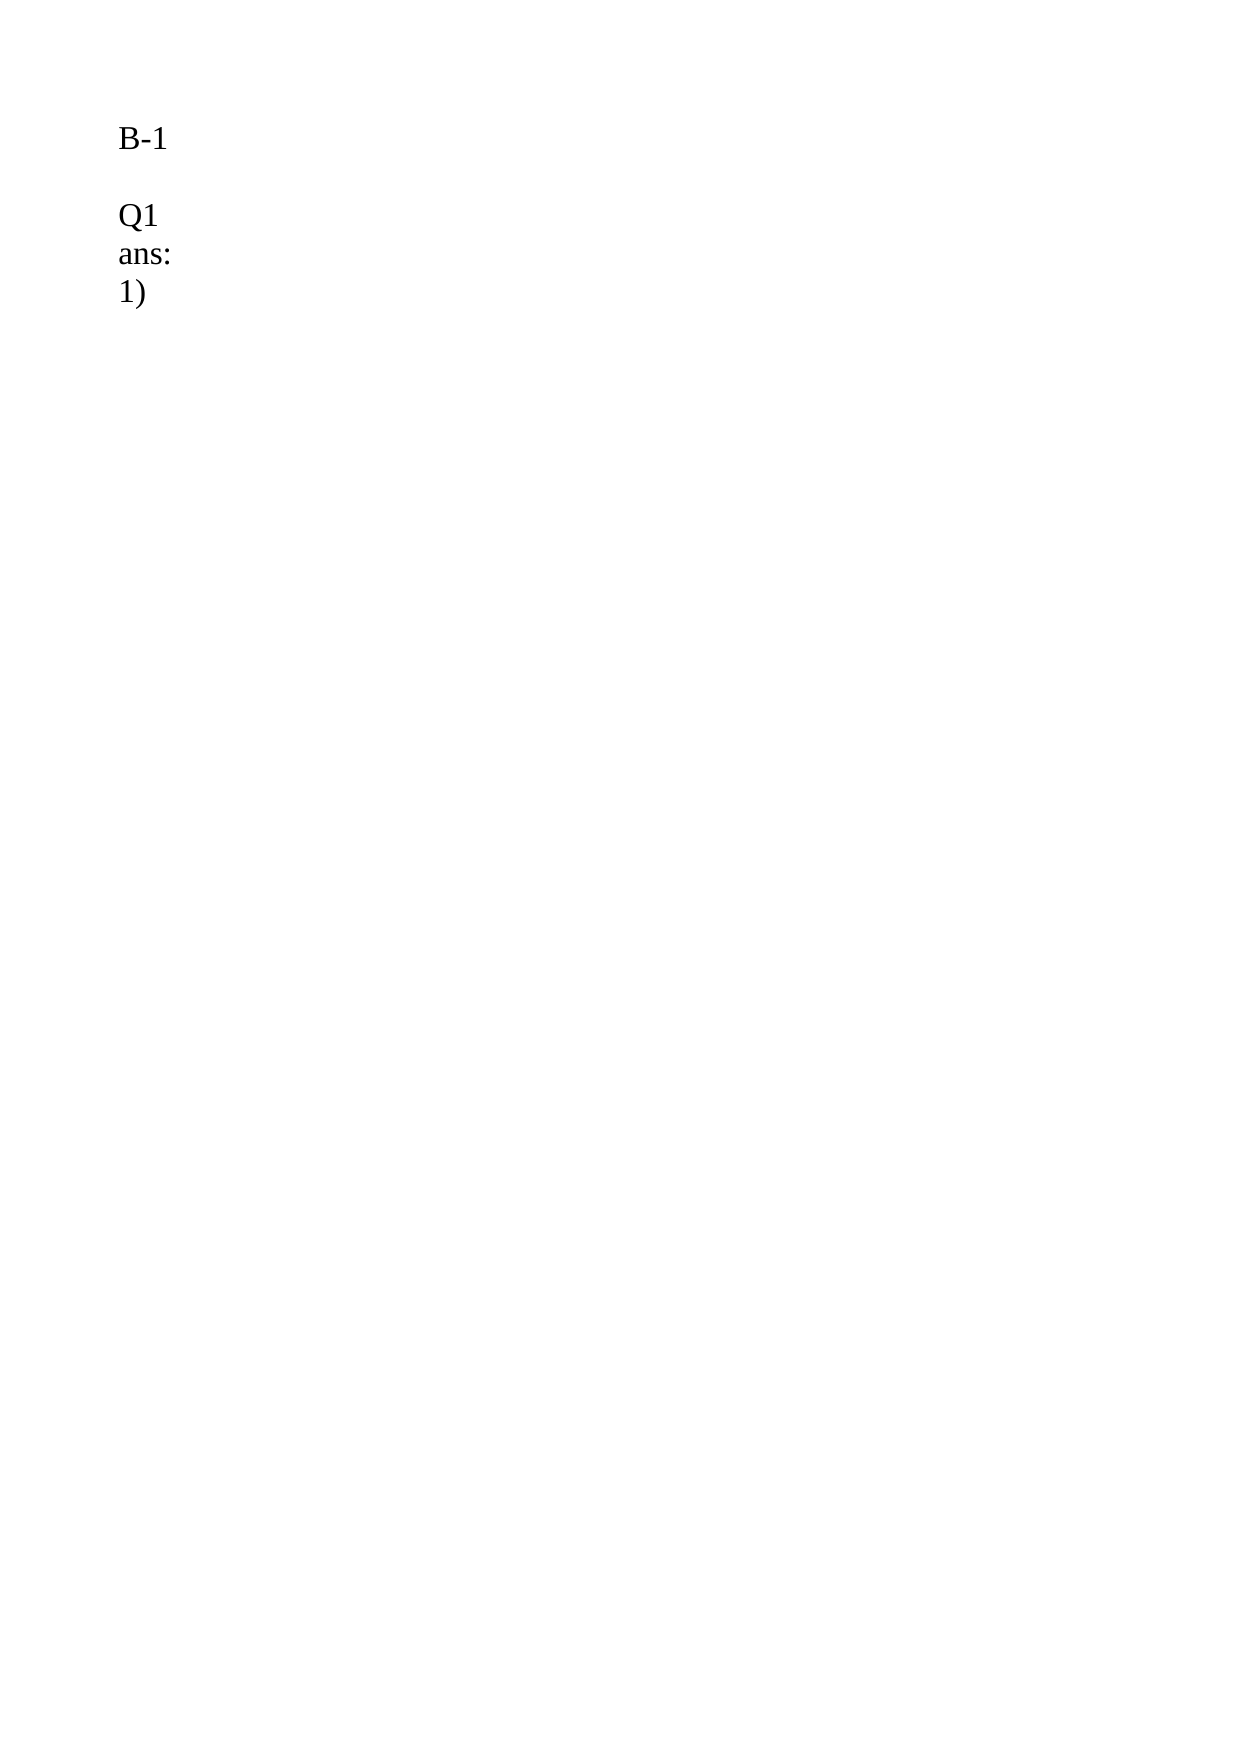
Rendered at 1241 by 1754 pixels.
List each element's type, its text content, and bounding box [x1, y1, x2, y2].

text 1) [118, 271, 1122, 310]
text B-1 [118, 118, 1122, 156]
text Q1 [118, 195, 1122, 233]
text ans: [118, 233, 1122, 271]
